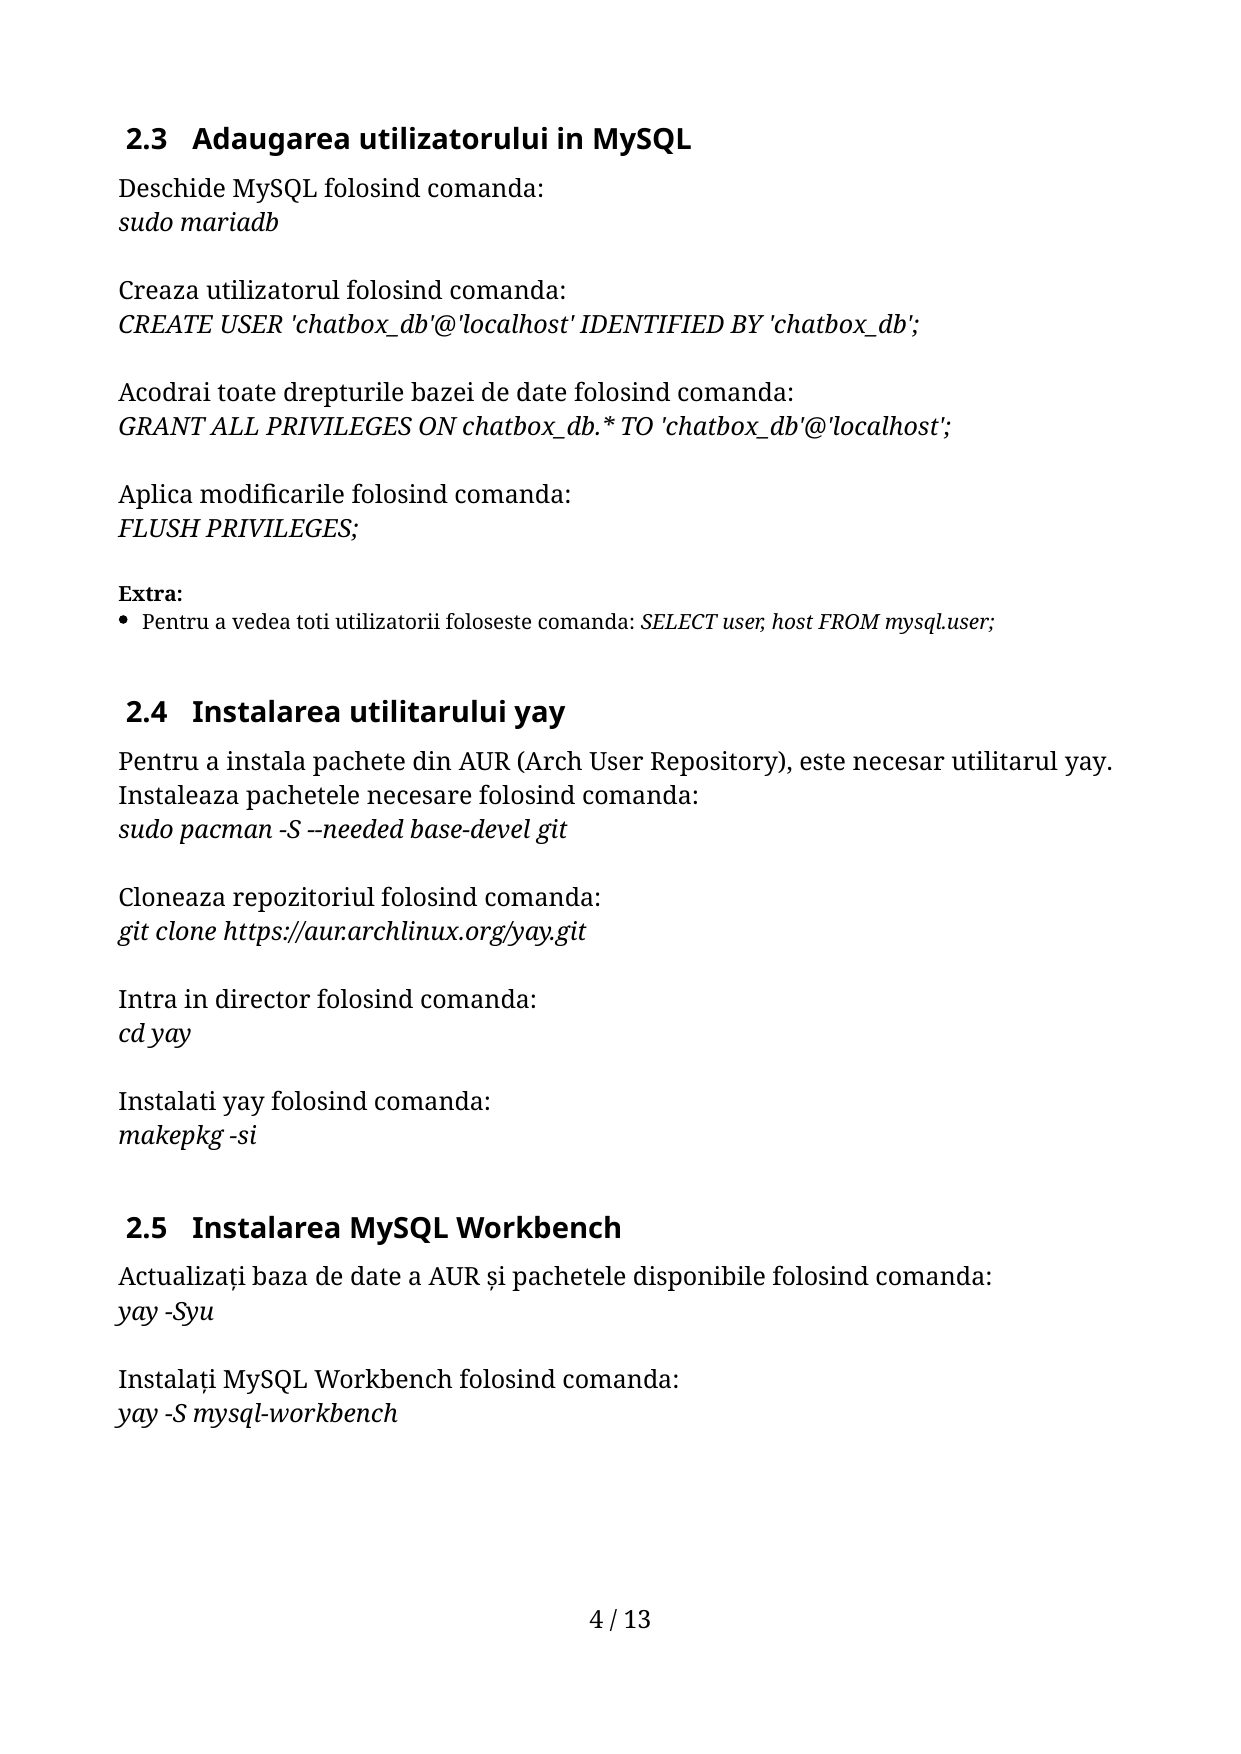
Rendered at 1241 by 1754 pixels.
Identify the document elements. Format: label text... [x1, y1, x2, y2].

text GRANT ALL PRIVILEGES ON chatbox_db.* TO 'chatbox_db'@'localhost'; [118, 409, 1122, 443]
subtitle Instalarea MySQL Workbench [118, 1207, 1122, 1247]
text makepkg -si [118, 1118, 1122, 1152]
text Actualizați baza de date a AUR și pachetele disponibile folosind comanda: [118, 1259, 1122, 1293]
subtitle Adaugarea utilizatorului in MySQL [118, 118, 1122, 158]
subtitle Instalarea utilitarului yay [118, 691, 1122, 731]
text Cloneaza repozitoriul folosind comanda: [118, 879, 1122, 913]
text Acodrai toate drepturile bazei de date folosind comanda: [118, 375, 1122, 409]
text cd yay [118, 1016, 1122, 1050]
text FLUSH PRIVILEGES; [118, 511, 1122, 545]
text sudo mariadb [118, 204, 1122, 238]
text Instalați MySQL Workbench folosind comanda: [118, 1361, 1122, 1395]
text Instaleaza pachetele necesare folosind comanda: [118, 777, 1122, 811]
text Instalati yay folosind comanda: [118, 1084, 1122, 1118]
text yay -S mysql-workbench [118, 1395, 1122, 1429]
text CREATE USER 'chatbox_db'@'localhost' IDENTIFIED BY 'chatbox_db'; [118, 307, 1122, 341]
text Extra: [118, 579, 1122, 607]
text Pentru a instala pachete din AUR (Arch User Repository), este necesar utilitarul yay. [118, 743, 1122, 777]
text Deschide MySQL folosind comanda: [118, 170, 1122, 204]
text git clone https://aur.archlinux.org/yay.git [118, 913, 1122, 948]
text Aplica modificarile folosind comanda: [118, 477, 1122, 511]
text sudo pacman -S --needed base-devel git [118, 811, 1122, 845]
text Creaza utilizatorul folosind comanda: [118, 272, 1122, 307]
text Intra in director folosind comanda: [118, 982, 1122, 1016]
text yay -Syu [118, 1293, 1122, 1327]
list Pentru a vedea toti utilizatorii foloseste comanda: SELECT user, host FROM mysql.user; [118, 607, 1122, 636]
